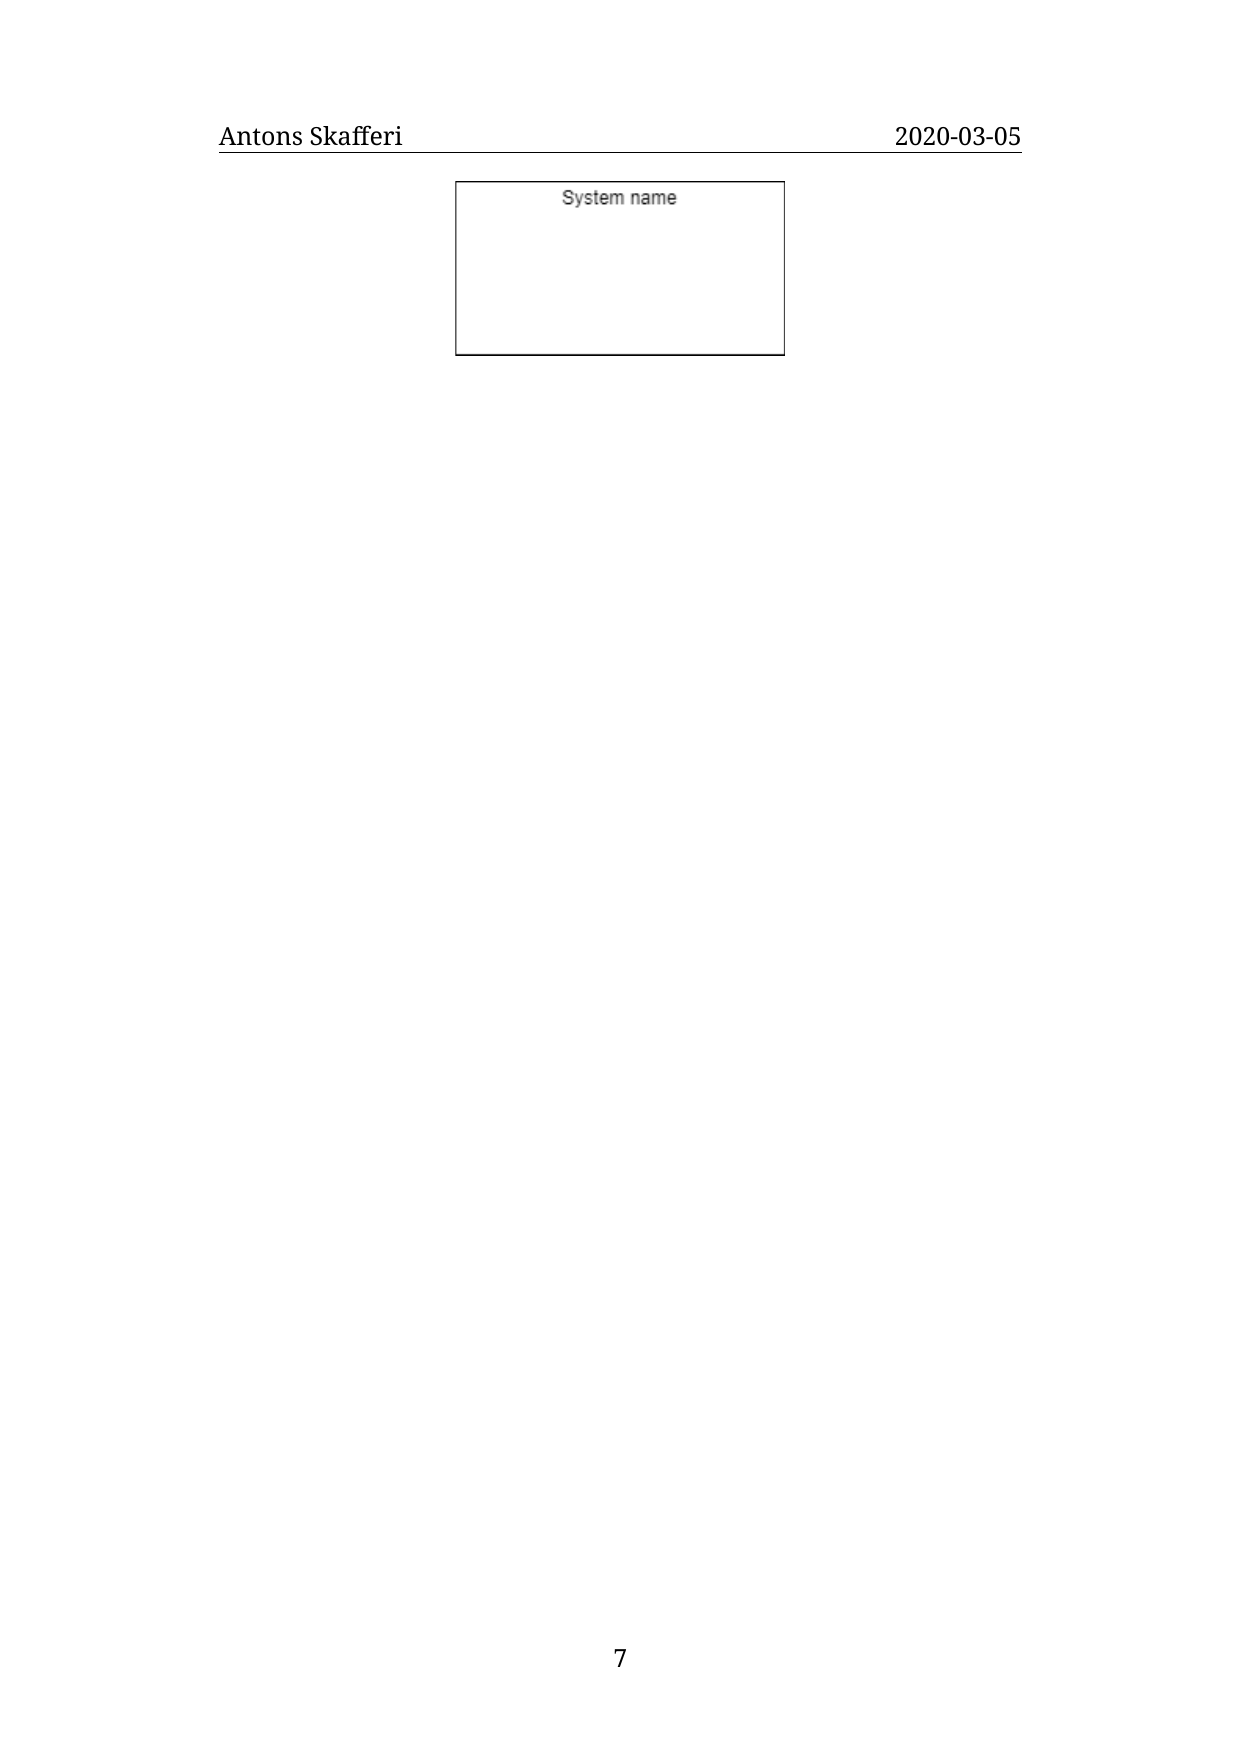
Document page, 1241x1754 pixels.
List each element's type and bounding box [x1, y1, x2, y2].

picture [455, 181, 785, 356]
